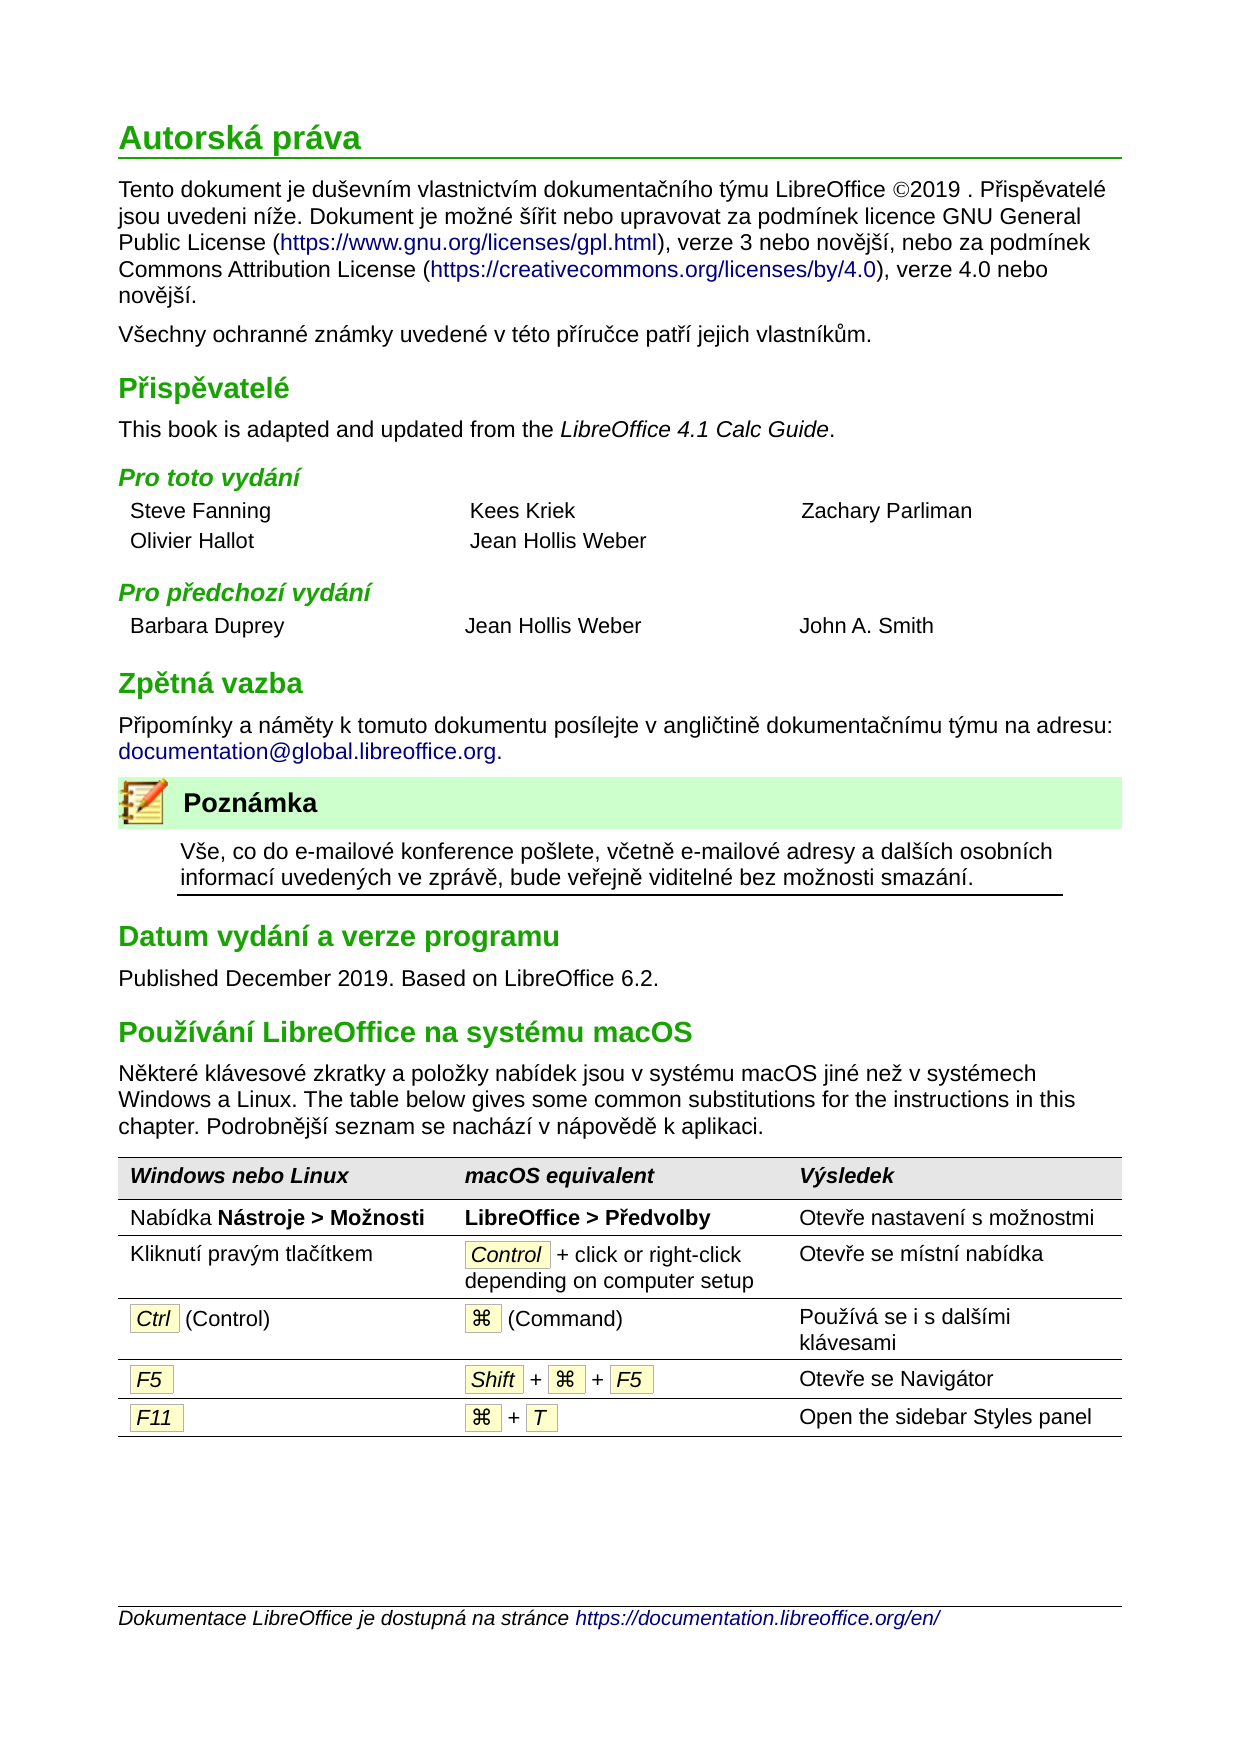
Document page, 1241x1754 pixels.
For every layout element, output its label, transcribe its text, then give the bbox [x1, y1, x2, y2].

table_cell ⌘ (Command) [453, 1299, 787, 1359]
table_cell [789, 528, 1122, 557]
table_cell Otevře se Navigátor [787, 1360, 1122, 1398]
subtitle Autorská práva [118, 118, 1122, 157]
picture [119, 777, 170, 828]
text Tento dokument je duševním vlastnictvím dokumentačního týmu LibreOffice ©2019 . Přispěvatelé jsou uvedeni níže. Dokument je možné šířit nebo upravovat za podmínek licence GNU General Public License (https://www.gnu.org/licenses/gpl.html), verze 3 nebo novější, nebo za podmínek Commons Attribution License (https://creativecommons.org/licenses/by/4.0), verze 4.0 nebo novější. [118, 176, 1122, 308]
subtitle Zpětná vazba [118, 666, 1122, 700]
table_cell Používá se i s dalšími klávesami [787, 1299, 1122, 1359]
table_header Barbara Duprey [118, 613, 453, 643]
table_header Zachary Parliman [789, 498, 1122, 528]
table_header Jean Hollis Weber [453, 613, 787, 643]
text Všechny ochranné známky uvedené v této příručce patří jejich vlastníkům. [118, 321, 1122, 347]
table_cell Open the sidebar Styles panel [787, 1399, 1122, 1436]
subtitle Používání LibreOffice na systému macOS [118, 1015, 1122, 1048]
table_cell LibreOffice > Předvolby [453, 1200, 787, 1234]
table_cell Control + click or right-click depending on computer setup [453, 1236, 787, 1298]
table_cell F11 [118, 1399, 453, 1436]
subtitle Poznámka [118, 777, 1122, 829]
subtitle Datum vydání a verze programu [118, 919, 1122, 953]
table_cell Olivier Hallot [118, 528, 458, 557]
subtitle Přispěvatelé [118, 371, 1122, 404]
table_cell Kliknutí pravým tlačítkem [118, 1236, 453, 1298]
text Published December 2019. Based on LibreOffice 6.2. [118, 965, 1122, 991]
table_header Výsledek [787, 1158, 1122, 1199]
table_header macOS equivalent [453, 1158, 787, 1199]
subtitle Pro toto vydání [118, 463, 1122, 492]
table_cell Nabídka Nástroje > Možnosti [118, 1200, 453, 1234]
table_cell F5 [118, 1360, 453, 1398]
table_header Steve Fanning [118, 498, 458, 528]
table_cell ⌘ + T [453, 1399, 787, 1436]
subtitle Pro předchozí vydání [118, 578, 1122, 607]
text Připomínky a náměty k tomuto dokumentu posílejte v angličtině dokumentačnímu týmu na adresu: documentation@global.libreoffice.org. [118, 712, 1122, 764]
table_cell Shift + ⌘ + F5 [453, 1360, 787, 1398]
table_header John A. Smith [788, 613, 1122, 643]
table_cell Jean Hollis Weber [458, 528, 789, 557]
table_cell Ctrl (Control) [118, 1299, 453, 1359]
text Vše, co do e-mailové konference pošlete, včetně e-mailové adresy a dalších osobních informací uvedených ve zprávě, bude veřejně viditelné bez možnosti smazání. [177, 835, 1063, 894]
table_header Kees Kriek [458, 498, 789, 528]
text This book is adapted and updated from the LibreOffice 4.1 Calc Guide. [118, 416, 1122, 442]
table_cell Otevře nastavení s možnostmi [787, 1200, 1122, 1234]
text Některé klávesové zkratky a položky nabídek jsou v systému macOS jiné než v systémech Windows a Linux. The table below gives some common substitutions for the instructions in this chapter. Podrobnější seznam se nachází v nápovědě k aplikaci. [118, 1060, 1122, 1139]
table_header Windows nebo Linux [118, 1158, 453, 1199]
table_cell Otevře se místní nabídka [787, 1236, 1122, 1298]
